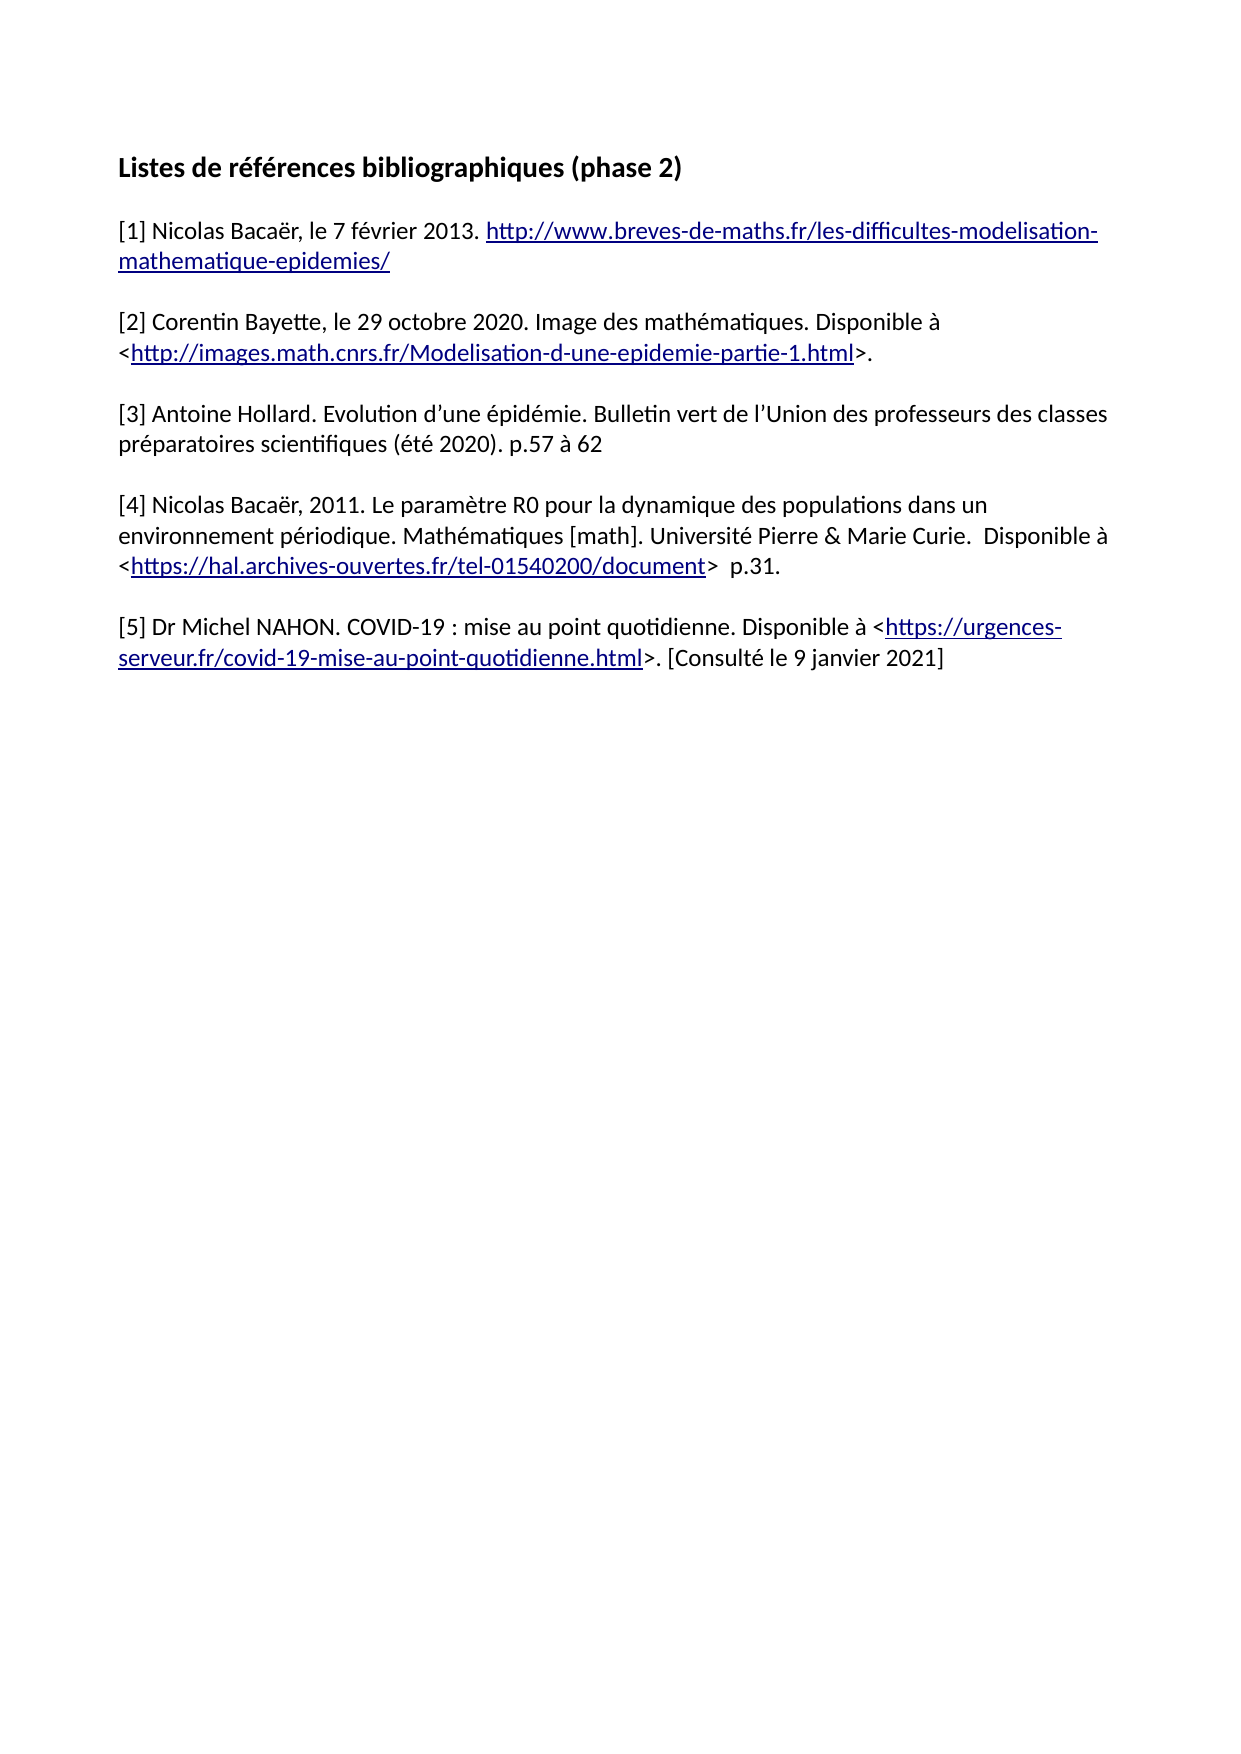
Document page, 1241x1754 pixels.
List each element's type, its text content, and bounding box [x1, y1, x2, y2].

text Listes de références bibliographiques (phase 2) [118, 149, 1122, 184]
text [3] Antoine Hollard. Evolution d’une épidémie. Bulletin vert de l’Union des professeurs des classes préparatoires scientifiques (été 2020). p.57 à 62 [118, 398, 1122, 459]
text [4] Nicolas Bacaër, 2011. Le paramètre R0 pour la dynamique des populations dans un environnement périodique. Mathématiques [math]. Université Pierre & Marie Curie. Disponible à <https://hal.archives-ouvertes.fr/tel-01540200/document> p.31. [118, 489, 1122, 581]
text [1] Nicolas Bacaër, le 7 février 2013. http://www.breves-de-maths.fr/les-difficultes-modelisation-mathematique-epidemies/ [118, 215, 1122, 276]
text [2] Corentin Bayette, le 29 octobre 2020. Image des mathématiques. Disponible à <http://images.math.cnrs.fr/Modelisation-d-une-epidemie-partie-1.html>. [118, 306, 1122, 367]
text [5] Dr Michel NAHON. COVID-19 : mise au point quotidienne. Disponible à <https://urgences-serveur.fr/covid-19-mise-au-point-quotidienne.html>. [Consulté le 9 janvier 2021] [118, 612, 1122, 673]
